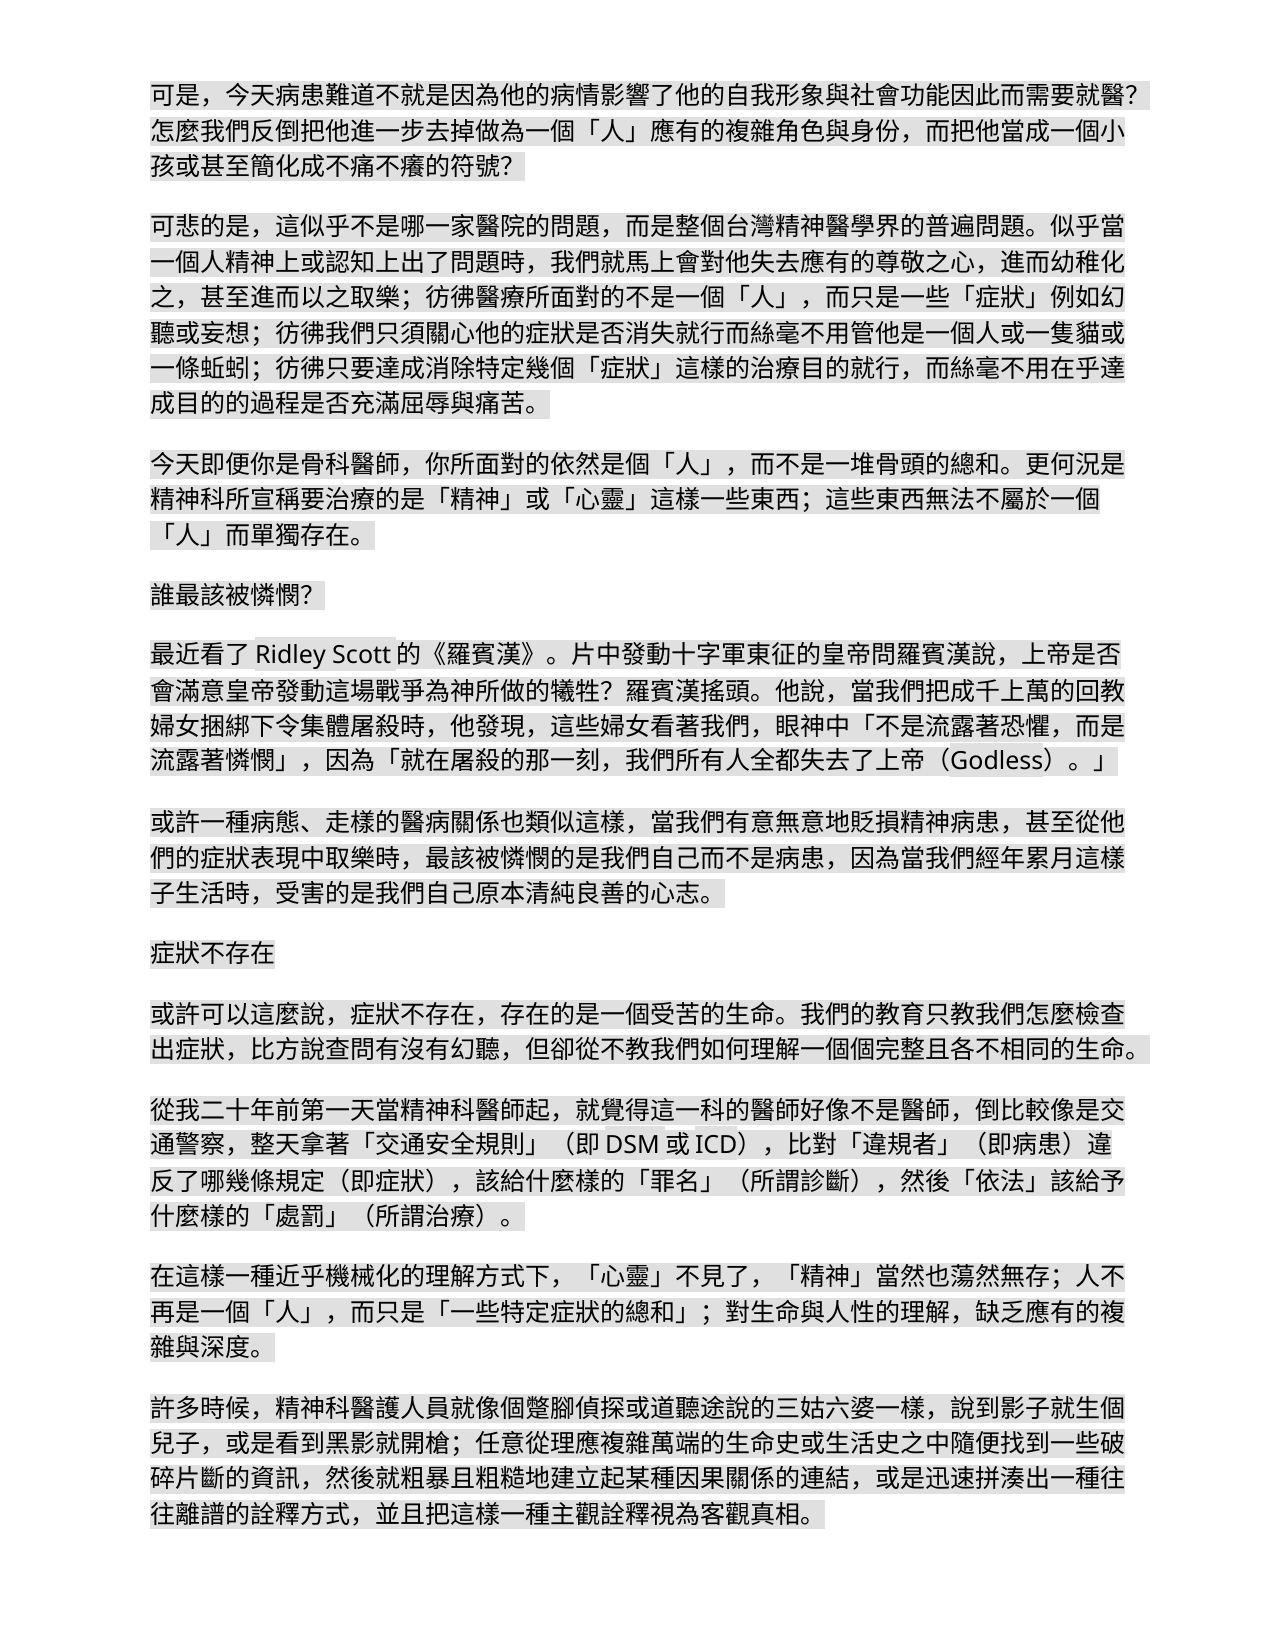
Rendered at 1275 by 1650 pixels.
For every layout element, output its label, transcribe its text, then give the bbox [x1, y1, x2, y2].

text 症狀不存在 [150, 933, 1125, 969]
text 或許一種病態、走樣的醫病關係也類似這樣，當我們有意無意地貶損精神病患，甚至從他們的症狀表現中取樂時，最該被憐憫的是我們自己而不是病患，因為當我們經年累月這樣子生活時，受害的是我們自己原本清純良善的心志。 [150, 802, 1125, 908]
text 可是，今天病患難道不就是因為他的病情影響了他的自我形象與社會功能因此而需要就醫？怎麼我們反倒把他進一步去掉做為一個「人」應有的複雜角色與身份，而把他當成一個小孩或甚至簡化成不痛不癢的符號？ [150, 75, 1125, 181]
text 最近看了Ridley Scott的《羅賓漢》。片中發動十字軍東征的皇帝問羅賓漢說，上帝是否會滿意皇帝發動這場戰爭為神所做的犧牲？羅賓漢搖頭。他說，當我們把成千上萬的回教婦女捆綁下令集體屠殺時，他發現，這些婦女看著我們，眼神中「不是流露著恐懼，而是流露著憐憫」，因為「就在屠殺的那一刻，我們所有人全都失去了上帝（Godless）。」 [150, 635, 1125, 777]
text 今天即便你是骨科醫師，你所面對的依然是個「人」，而不是一堆骨頭的總和。更何況是精神科所宣稱要治療的是「精神」或「心靈」這樣一些東西；這些東西無法不屬於一個「人」而單獨存在。 [150, 444, 1125, 550]
text 可悲的是，這似乎不是哪一家醫院的問題，而是整個台灣精神醫學界的普遍問題。似乎當一個人精神上或認知上出了問題時，我們就馬上會對他失去應有的尊敬之心，進而幼稚化之，甚至進而以之取樂；彷彿醫療所面對的不是一個「人」，而只是一些「症狀」例如幻聽或妄想；彷彿我們只須關心他的症狀是否消失就行而絲毫不用管他是一個人或一隻貓或一條蚯蚓；彷彿只要達成消除特定幾個「症狀」這樣的治療目的就行，而絲毫不用在乎達成目的的過程是否充滿屈辱與痛苦。 [150, 206, 1125, 419]
text 或許可以這麼說，症狀不存在，存在的是一個受苦的生命。我們的教育只教我們怎麼檢查出症狀，比方說查問有沒有幻聽，但卻從不教我們如何理解一個個完整且各不相同的生命。 [150, 994, 1125, 1064]
text 在這樣一種近乎機械化的理解方式下，「心靈」不見了，「精神」當然也蕩然無存；人不再是一個「人」，而只是「一些特定症狀的總和」；對生命與人性的理解，缺乏應有的複雜與深度。 [150, 1256, 1125, 1362]
text 從我二十年前第一天當精神科醫師起，就覺得這一科的醫師好像不是醫師，倒比較像是交通警察，整天拿著「交通安全規則」（即DSM或ICD），比對「違規者」（即病患）違反了哪幾條規定（即症狀），該給什麼樣的「罪名」（所謂診斷），然後「依法」該給予什麼樣的「處罰」（所謂治療）。 [150, 1089, 1125, 1231]
text 許多時候，精神科醫護人員就像個蹩腳偵探或道聽途說的三姑六婆一樣，說到影子就生個兒子，或是看到黑影就開槍；任意從理應複雜萬端的生命史或生活史之中隨便找到一些破碎片斷的資訊，然後就粗暴且粗糙地建立起某種因果關係的連結，或是迅速拼湊出一種往往離譜的詮釋方式，並且把這樣一種主觀詮釋視為客觀真相。 [150, 1387, 1125, 1529]
text 誰最該被憐憫？ [150, 575, 1125, 610]
